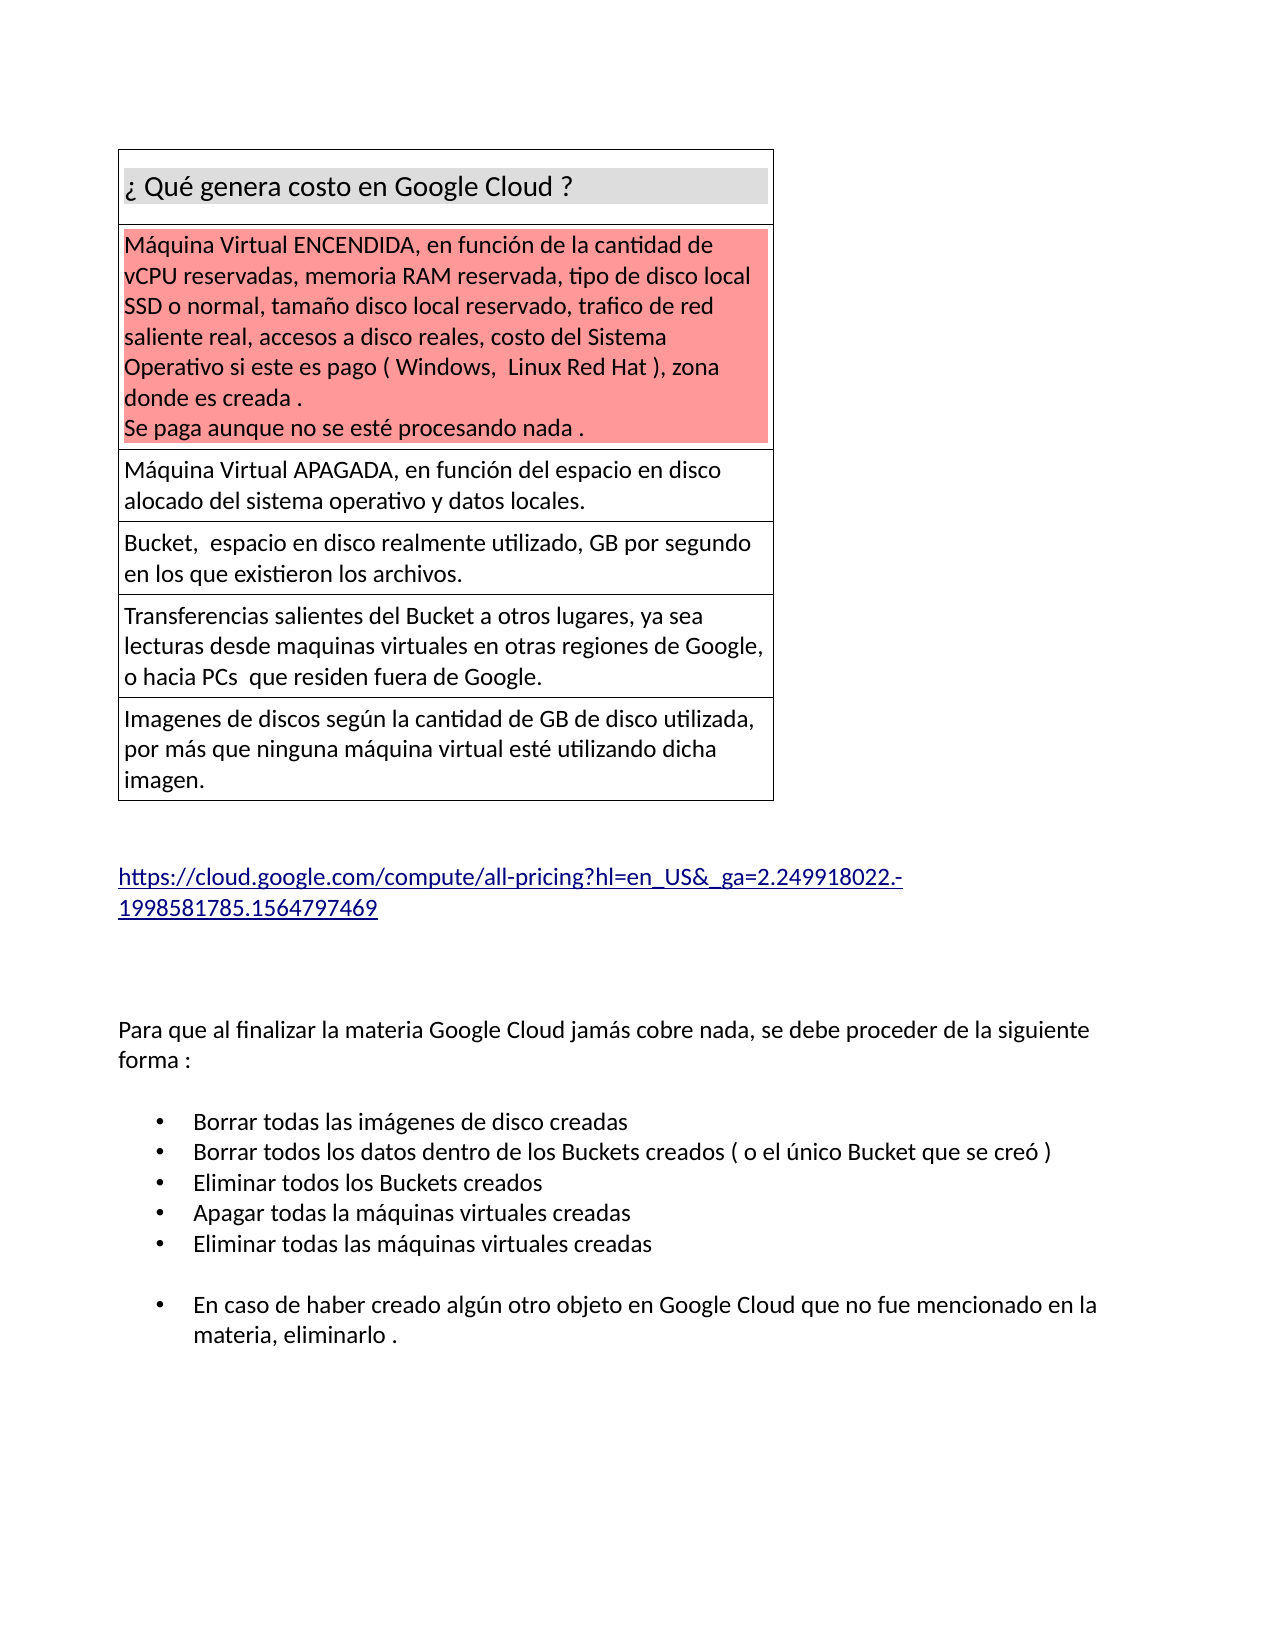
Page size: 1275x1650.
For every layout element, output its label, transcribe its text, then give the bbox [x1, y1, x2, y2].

table_cell Transferencias salientes del Bucket a otros lugares, ya sea lecturas desde maquinas virtuales en otras regiones de Google, o hacia PCs que residen fuera de Google. [119, 595, 773, 697]
table_cell Bucket, espacio en disco realmente utilizado, GB por segundo en los que existieron los archivos. [119, 522, 773, 594]
list Borrar todas las imágenes de disco creadas [156, 1106, 1157, 1136]
text https://cloud.google.com/compute/all-pricing?hl=en_US&_ga=2.249918022.-1998581785.1564797469 [118, 861, 1157, 922]
table_header ¿ Qué genera costo en Google Cloud ? [119, 150, 773, 224]
list Eliminar todas las máquinas virtuales creadas [156, 1228, 1157, 1258]
list Apagar todas la máquinas virtuales creadas [156, 1197, 1157, 1228]
table_cell Máquina Virtual APAGADA, en función del espacio en disco alocado del sistema operativo y datos locales. [119, 450, 773, 521]
table_cell Máquina Virtual ENCENDIDA, en función de la cantidad de vCPU reservadas, memoria RAM reservada, tipo de disco local SSD o normal, tamaño disco local reservado, trafico de red saliente real, accesos a disco reales, costo del Sistema Operativo si este es pago ( Windows, Linux Red Hat ), zona donde es creada . Se paga aunque no se esté procesando nada . [119, 225, 773, 449]
list Eliminar todos los Buckets creados [156, 1167, 1157, 1197]
text Para que al finalizar la materia Google Cloud jamás cobre nada, se debe proceder de la siguiente forma : [118, 1014, 1157, 1075]
table_cell Imagenes de discos según la cantidad de GB de disco utilizada, por más que ninguna máquina virtual esté utilizando dicha imagen. [119, 698, 773, 800]
list Borrar todos los datos dentro de los Buckets creados ( o el único Bucket que se creó ) [156, 1136, 1157, 1167]
list En caso de haber creado algún otro objeto en Google Cloud que no fue mencionado en la materia, eliminarlo . [156, 1289, 1157, 1350]
